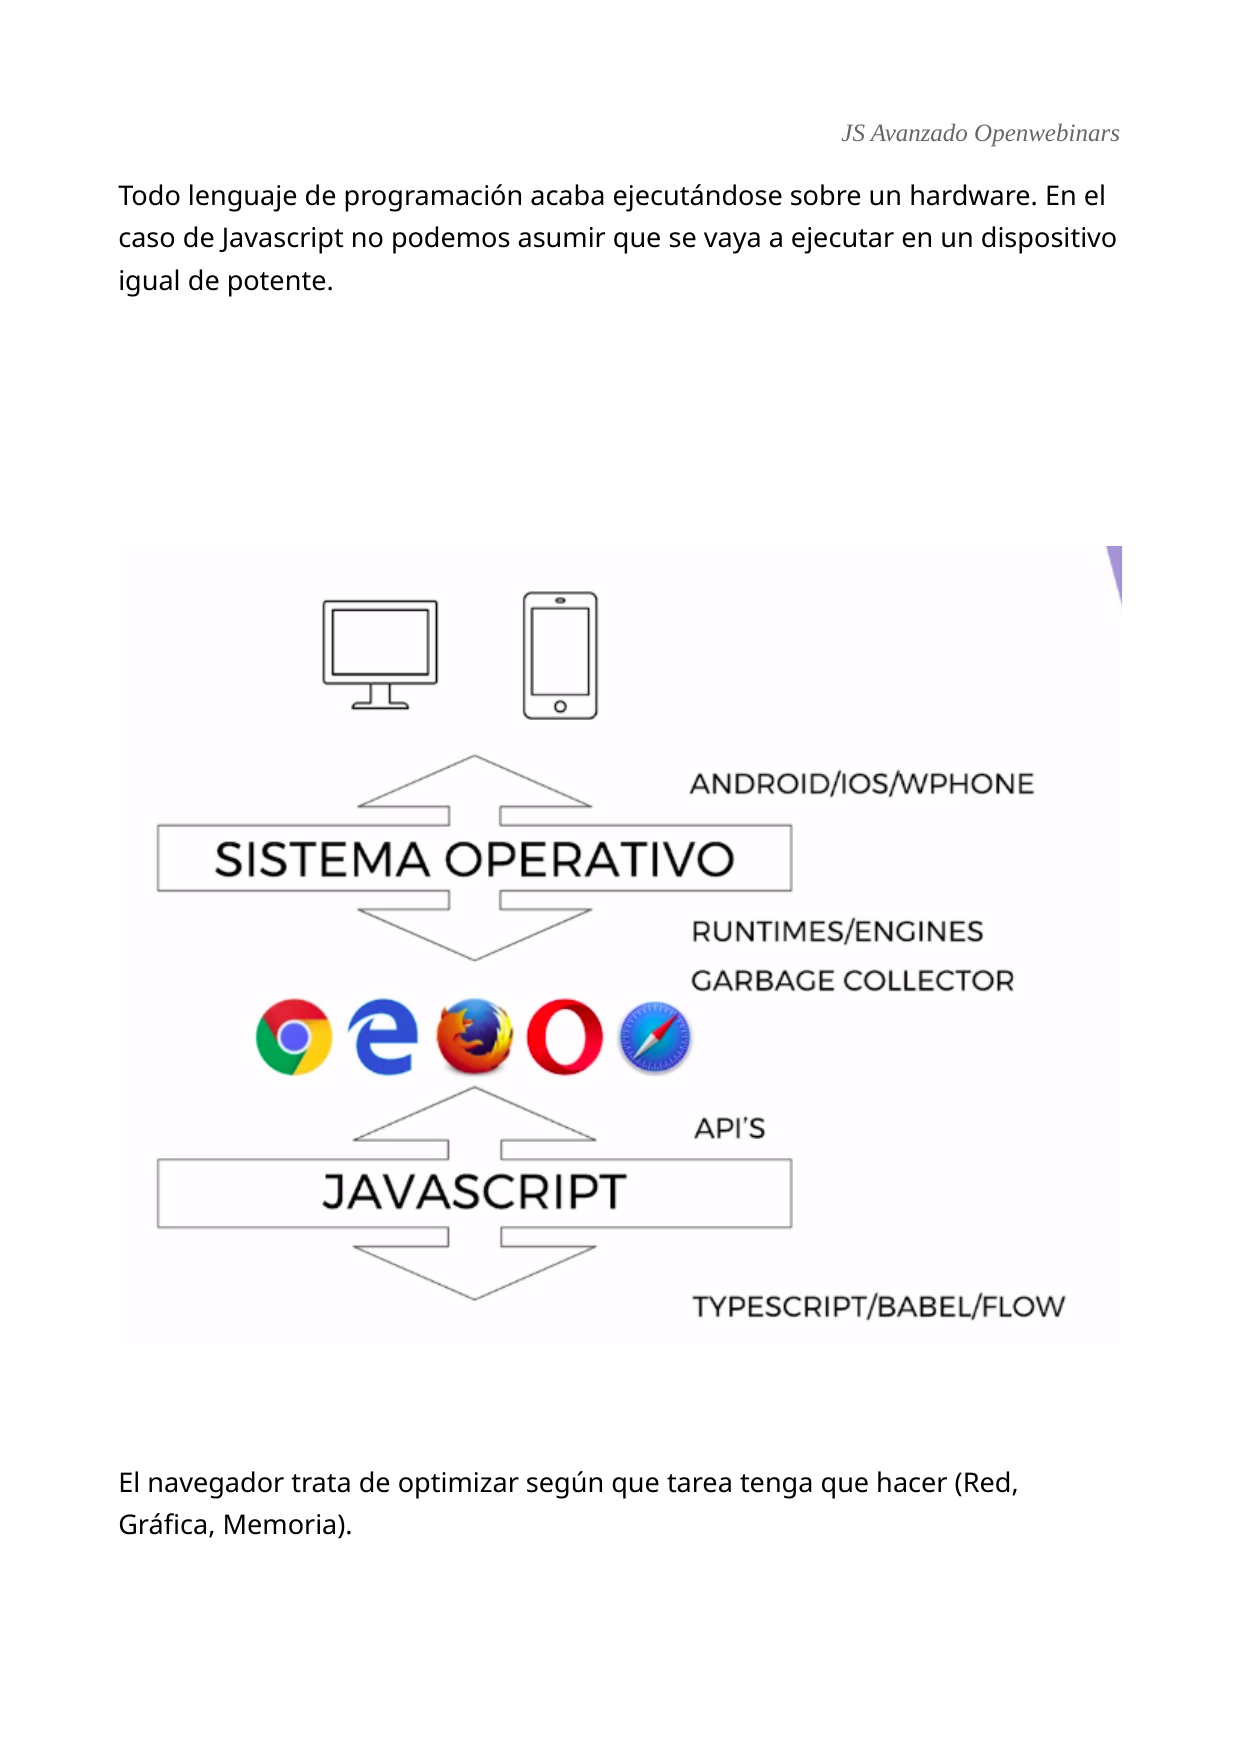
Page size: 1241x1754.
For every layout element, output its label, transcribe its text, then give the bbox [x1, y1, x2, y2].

picture [118, 546, 1123, 1344]
text Todo lenguaje de programación acaba ejecutándose sobre un hardware. En el caso de Javascript no podemos asumir que se vaya a ejecutar en un dispositivo igual de potente. [118, 176, 1122, 298]
text El navegador trata de optimizar según que tarea tenga que hacer (Red, Gráfica, Memoria). [118, 1463, 1122, 1542]
